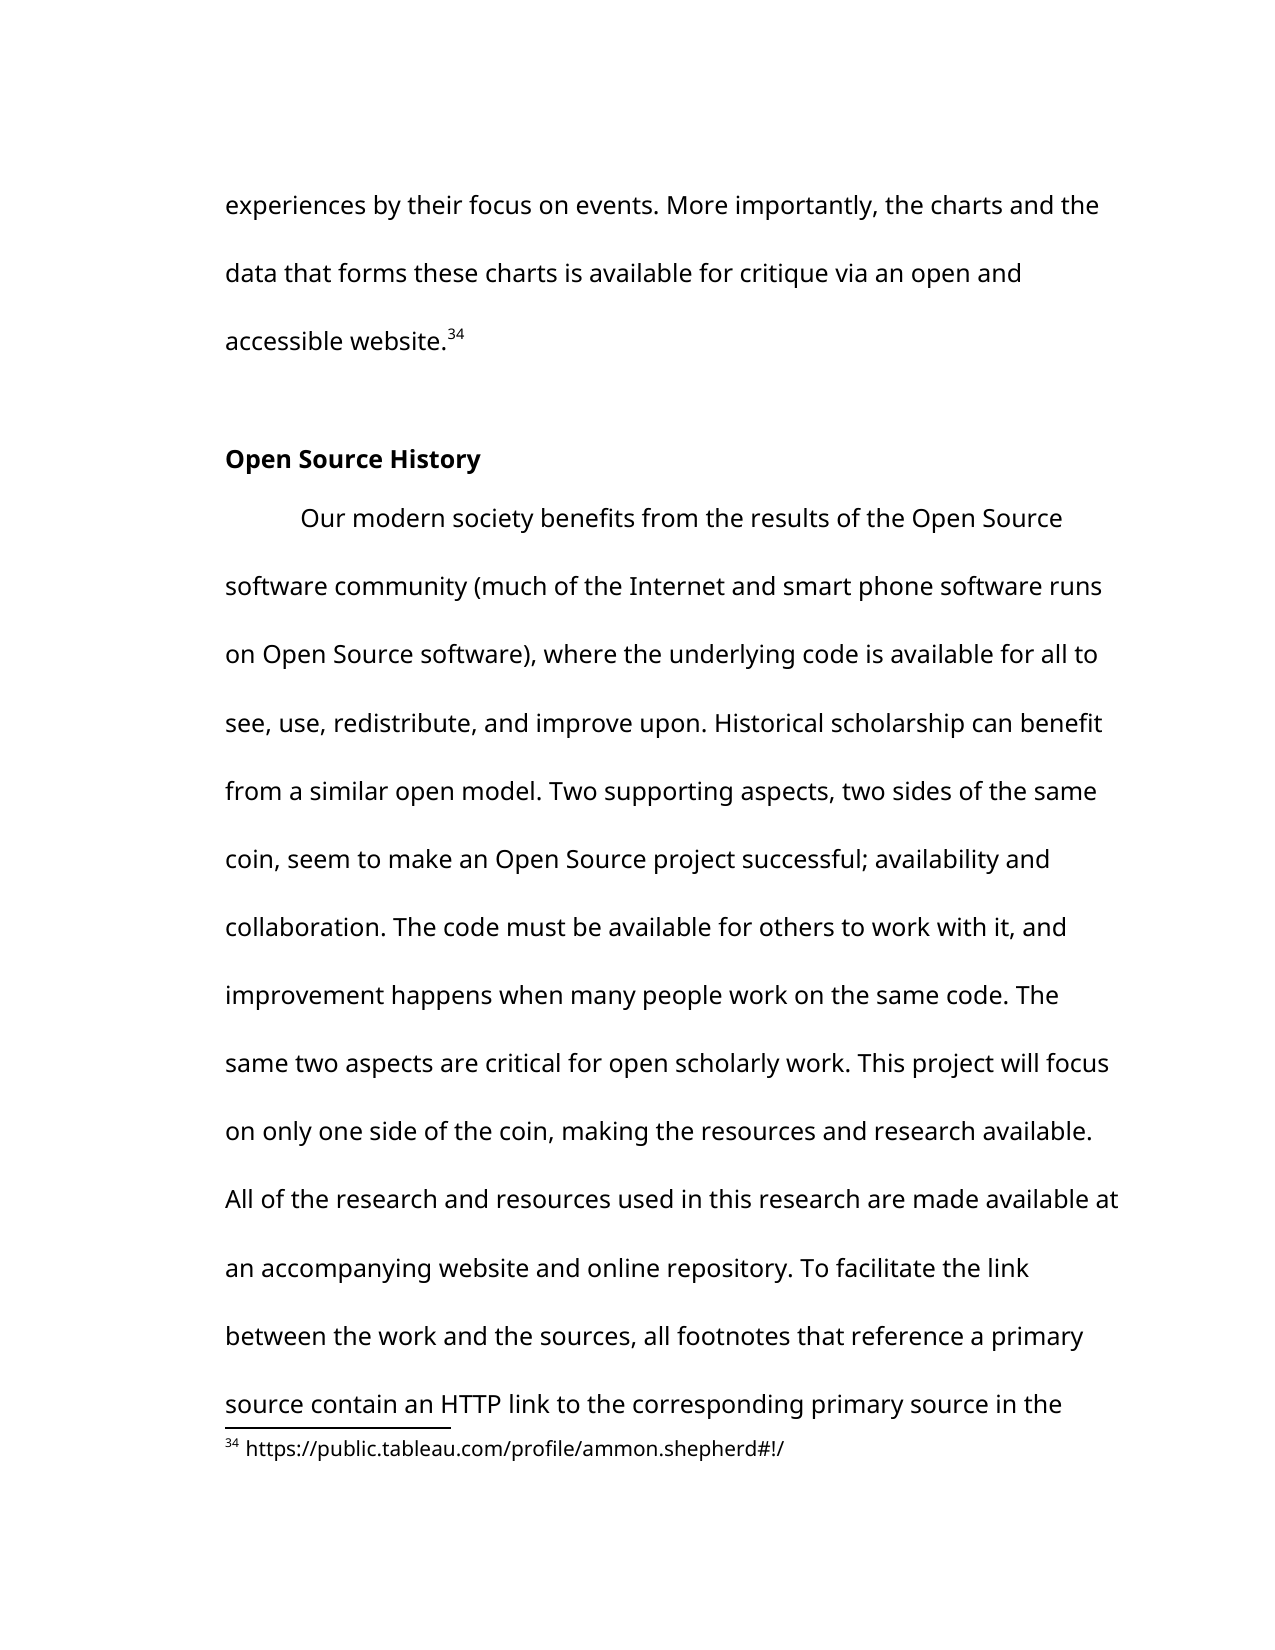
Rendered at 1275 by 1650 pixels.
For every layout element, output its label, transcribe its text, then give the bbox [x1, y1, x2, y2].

text Our modern society benefits from the results of the Open Source software community (much of the Internet and smart phone software runs on Open Source software), where the underlying code is available for all to see, use, redistribute, and improve upon. Historical scholarship can benefit from a similar open model. Two supporting aspects, two sides of the same coin, seem to make an Open Source project successful; availability and collaboration. The code must be available for others to work with it, and improvement happens when many people work on the same code. The same two aspects are critical for open scholarly work. This project will focus on only one side of the coin, making the resources and research available. All of the research and resources used in this research are made available at an accompanying website and online repository. To facilitate the link between the work and the sources, all footnotes that reference a primary source contain an HTTP link to the corresponding primary source in the [225, 501, 1125, 1421]
text experiences by their focus on events. More importantly, the charts and the data that forms these charts is available for critique via an open and accessible website. [225, 187, 1125, 358]
text Open Source History [225, 442, 1125, 476]
text https://public.tableau.com/profile/ammon.shepherd#!/ [225, 1434, 1125, 1462]
